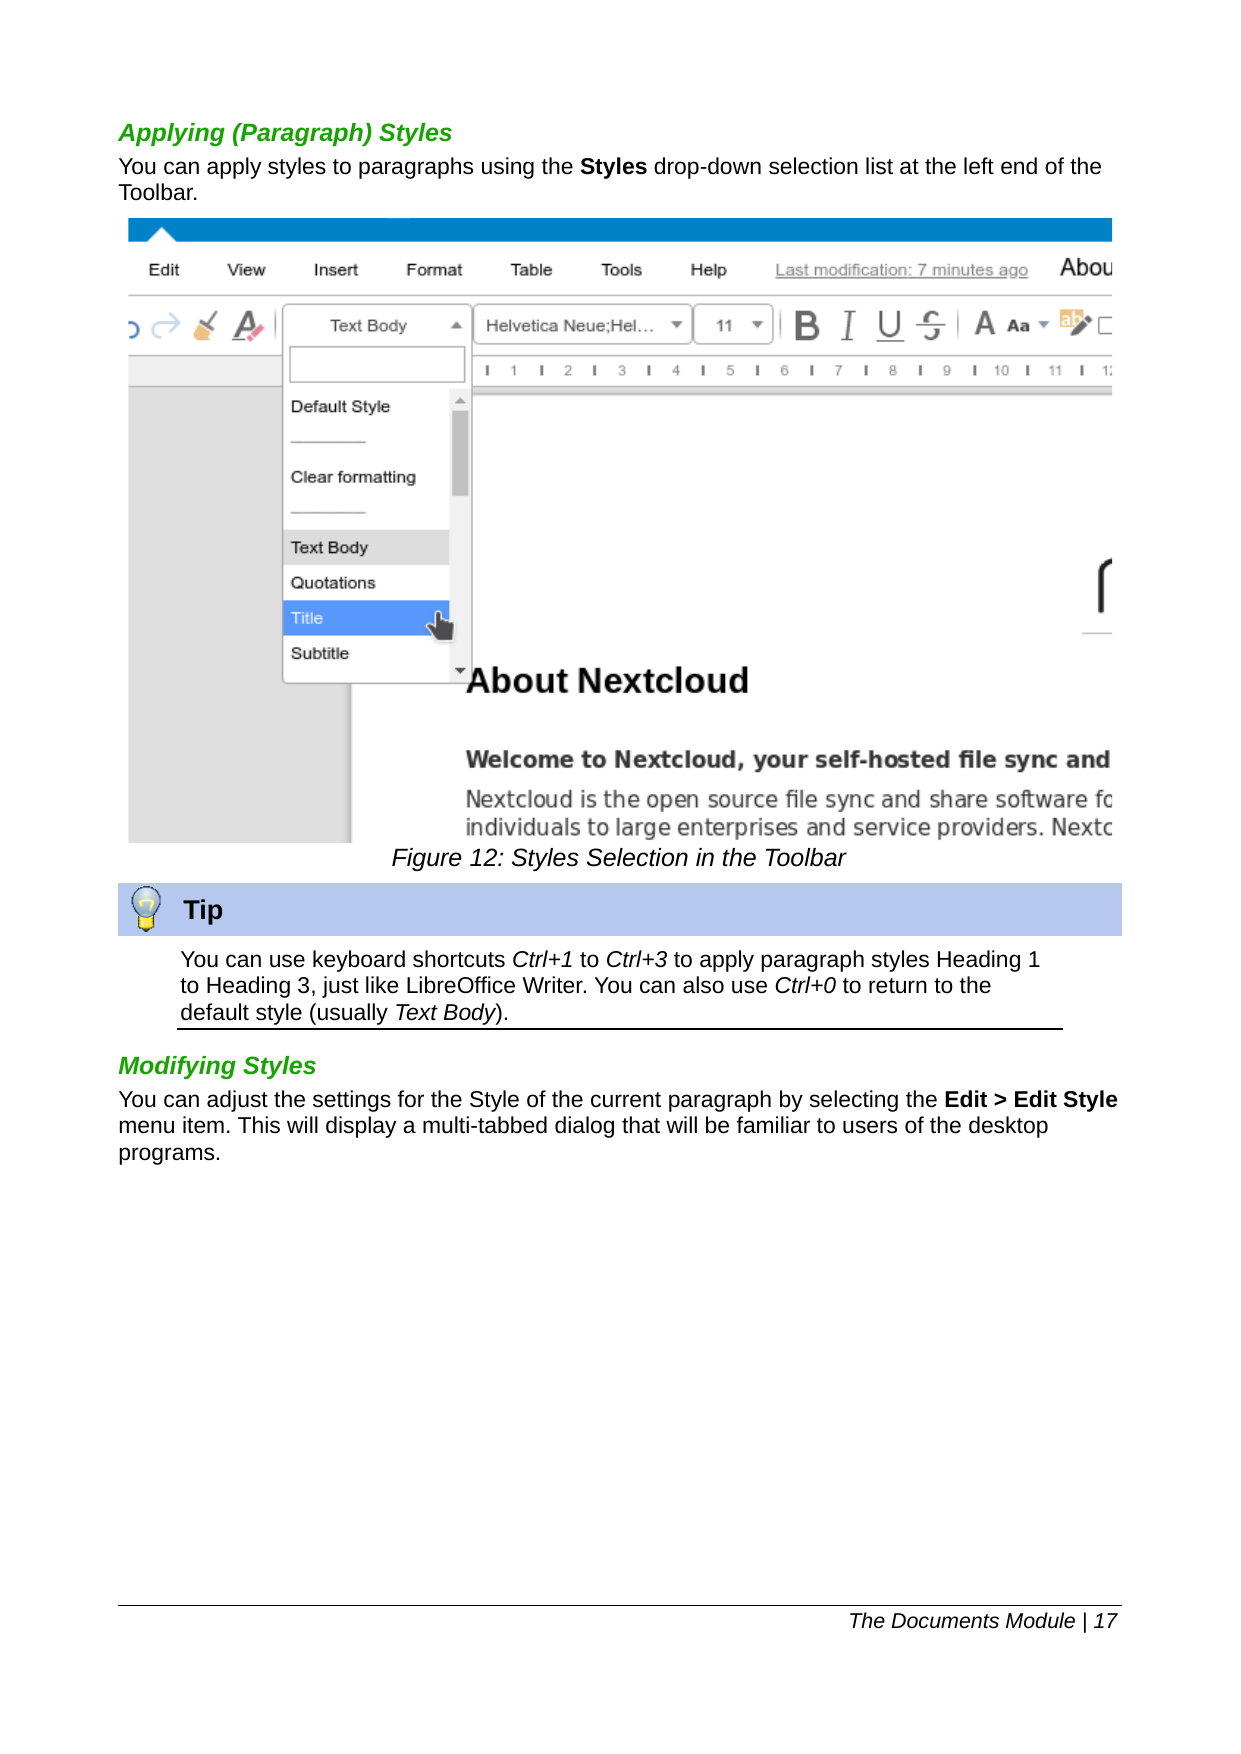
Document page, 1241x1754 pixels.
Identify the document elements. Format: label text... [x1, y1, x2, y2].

picture [119, 884, 170, 935]
text Figure 12: Styles Selection in the Toolbar [118, 218, 1122, 871]
picture [128, 218, 1113, 843]
subtitle Applying (Paragraph) Styles [118, 118, 1122, 147]
text You can adjust the settings for the Style of the current paragraph by selecting the Edit > Edit Style menu item. This will display a multi-tabbed dialog that will be familiar to users of the desktop programs. [118, 1086, 1122, 1165]
text You can apply styles to paragraphs using the Styles drop-down selection list at the left end of the Toolbar. [118, 153, 1122, 206]
text You can use keyboard shortcuts Ctrl+1 to Ctrl+3 to apply paragraph styles Heading 1 to Heading 3, just like LibreOffice Writer. You can also use Ctrl+0 to return to the default style (usually Text Body). [177, 943, 1063, 1028]
subtitle Tip [118, 883, 1122, 936]
subtitle Modifying Styles [118, 1051, 1122, 1080]
